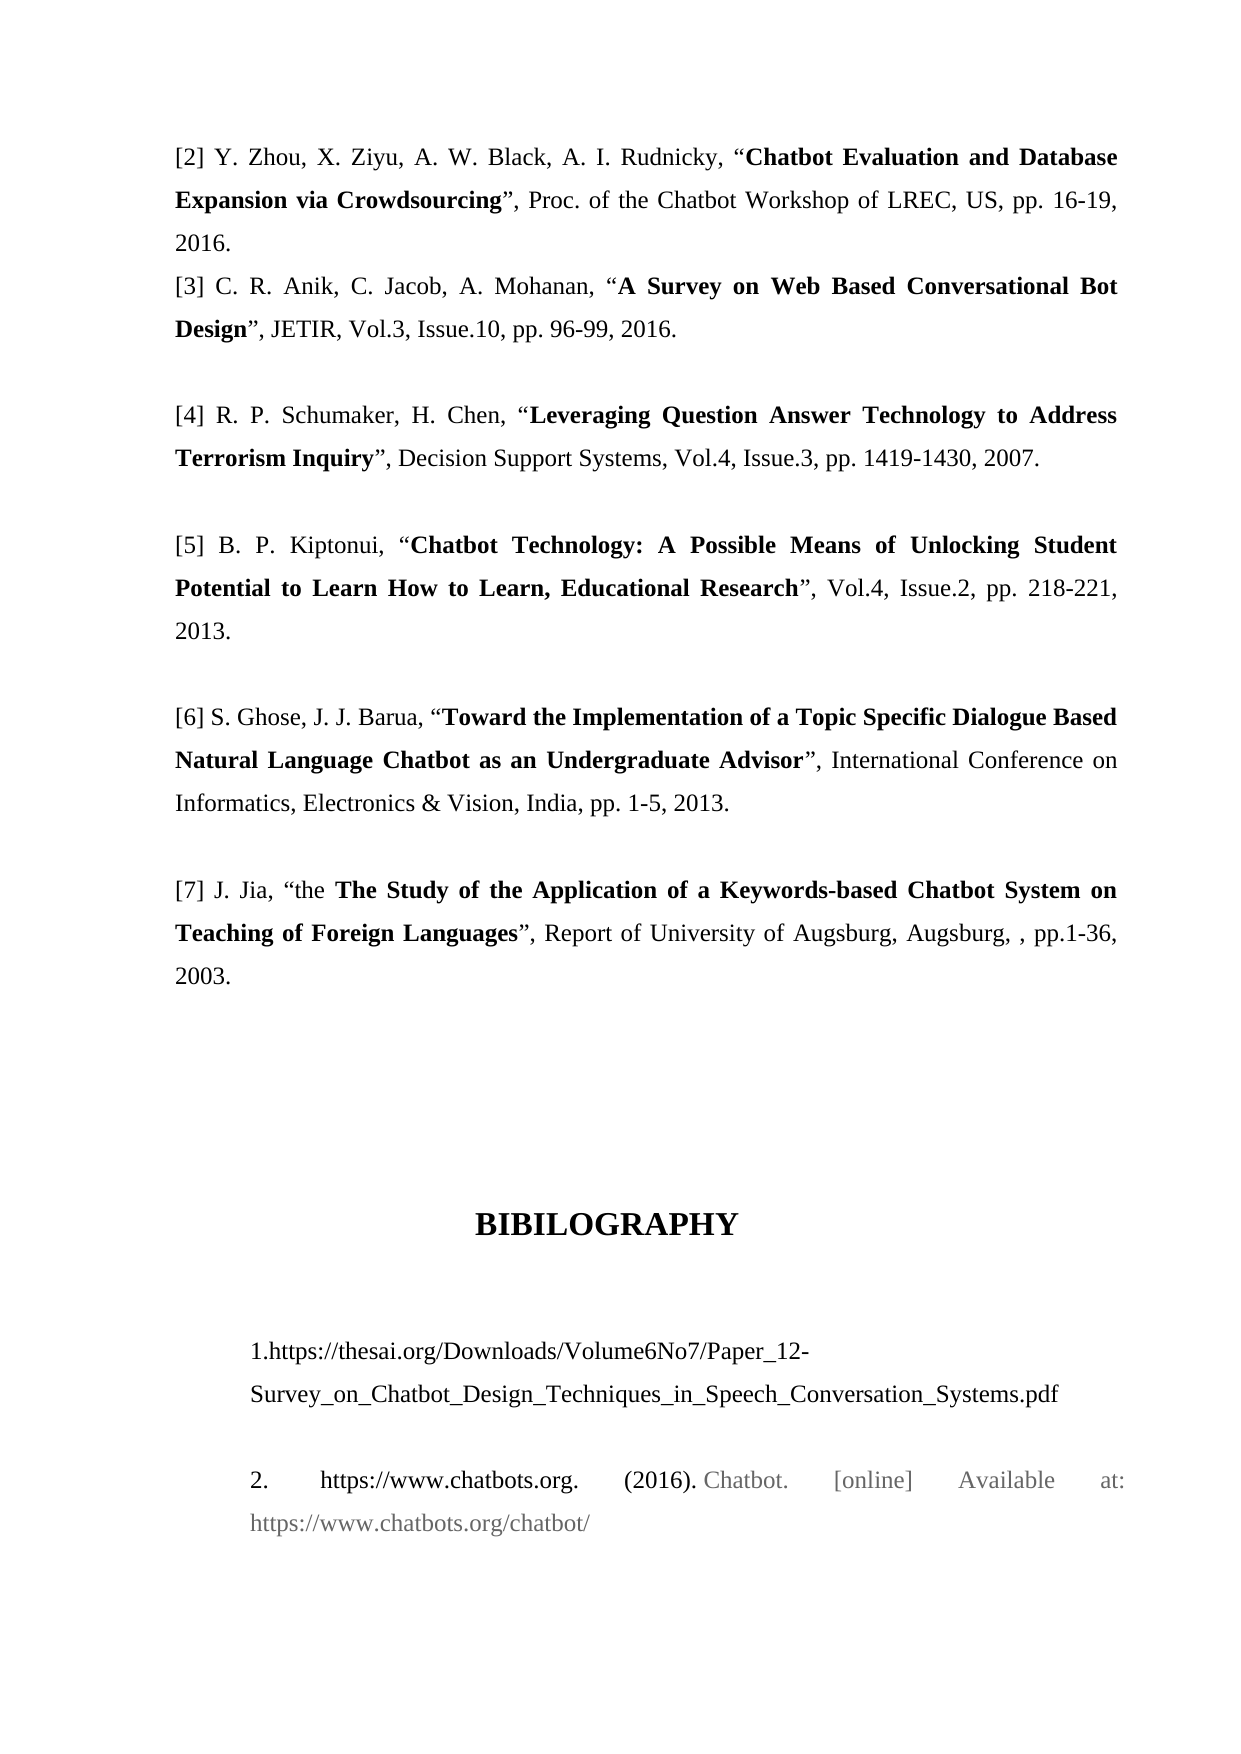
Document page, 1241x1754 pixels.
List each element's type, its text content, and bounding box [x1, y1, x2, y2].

text [3] C. R. Anik, C. Jacob, A. Mohanan, “A Survey on Web Based Conversational Bot Design”, JETIR, Vol.3, Issue.10, pp. 96-99, 2016. [175, 271, 1118, 343]
text [6] S. Ghose, J. J. Barua, “Toward the Implementation of a Topic Specific Dialogue Based Natural Language Chatbot as an Undergraduate Advisor”, International Conference on Informatics, Electronics & Vision, India, pp. 1-5, 2013. [175, 702, 1118, 817]
text 2. https://www.chatbots.org. (2016). Chatbot. [online] Available at: https://www.chatbots.org/chatbot/ [250, 1465, 1126, 1537]
text BIBILOGRAPHY [400, 1204, 1126, 1242]
text [4] R. P. Schumaker, H. Chen, “Leveraging Question Answer Technology to Address Terrorism Inquiry”, Decision Support Systems, Vol.4, Issue.3, pp. 1419-1430, 2007. [175, 400, 1118, 472]
text [5] B. P. Kiptonui, “Chatbot Technology: A Possible Means of Unlocking Student Potential to Learn How to Learn, Educational Research”, Vol.4, Issue.2, pp. 218-221, 2013. [175, 530, 1118, 645]
text [2] Y. Zhou, X. Ziyu, A. W. Black, A. I. Rudnicky, “Chatbot Evaluation and Database Expansion via Crowdsourcing”, Proc. of the Chatbot Workshop of LREC, US, pp. 16-19, 2016. [175, 142, 1118, 257]
list 1.https://thesai.org/Downloads/Volume6No7/Paper_12-Survey_on_Chatbot_Design_Techniques_in_Speech_Conversation_Systems.pdf [250, 1336, 1126, 1408]
text [7] J. Jia, “the The Study of the Application of a Keywords-based Chatbot System on Teaching of Foreign Languages”, Report of University of Augsburg, Augsburg, , pp.1-36, 2003. [175, 875, 1118, 990]
